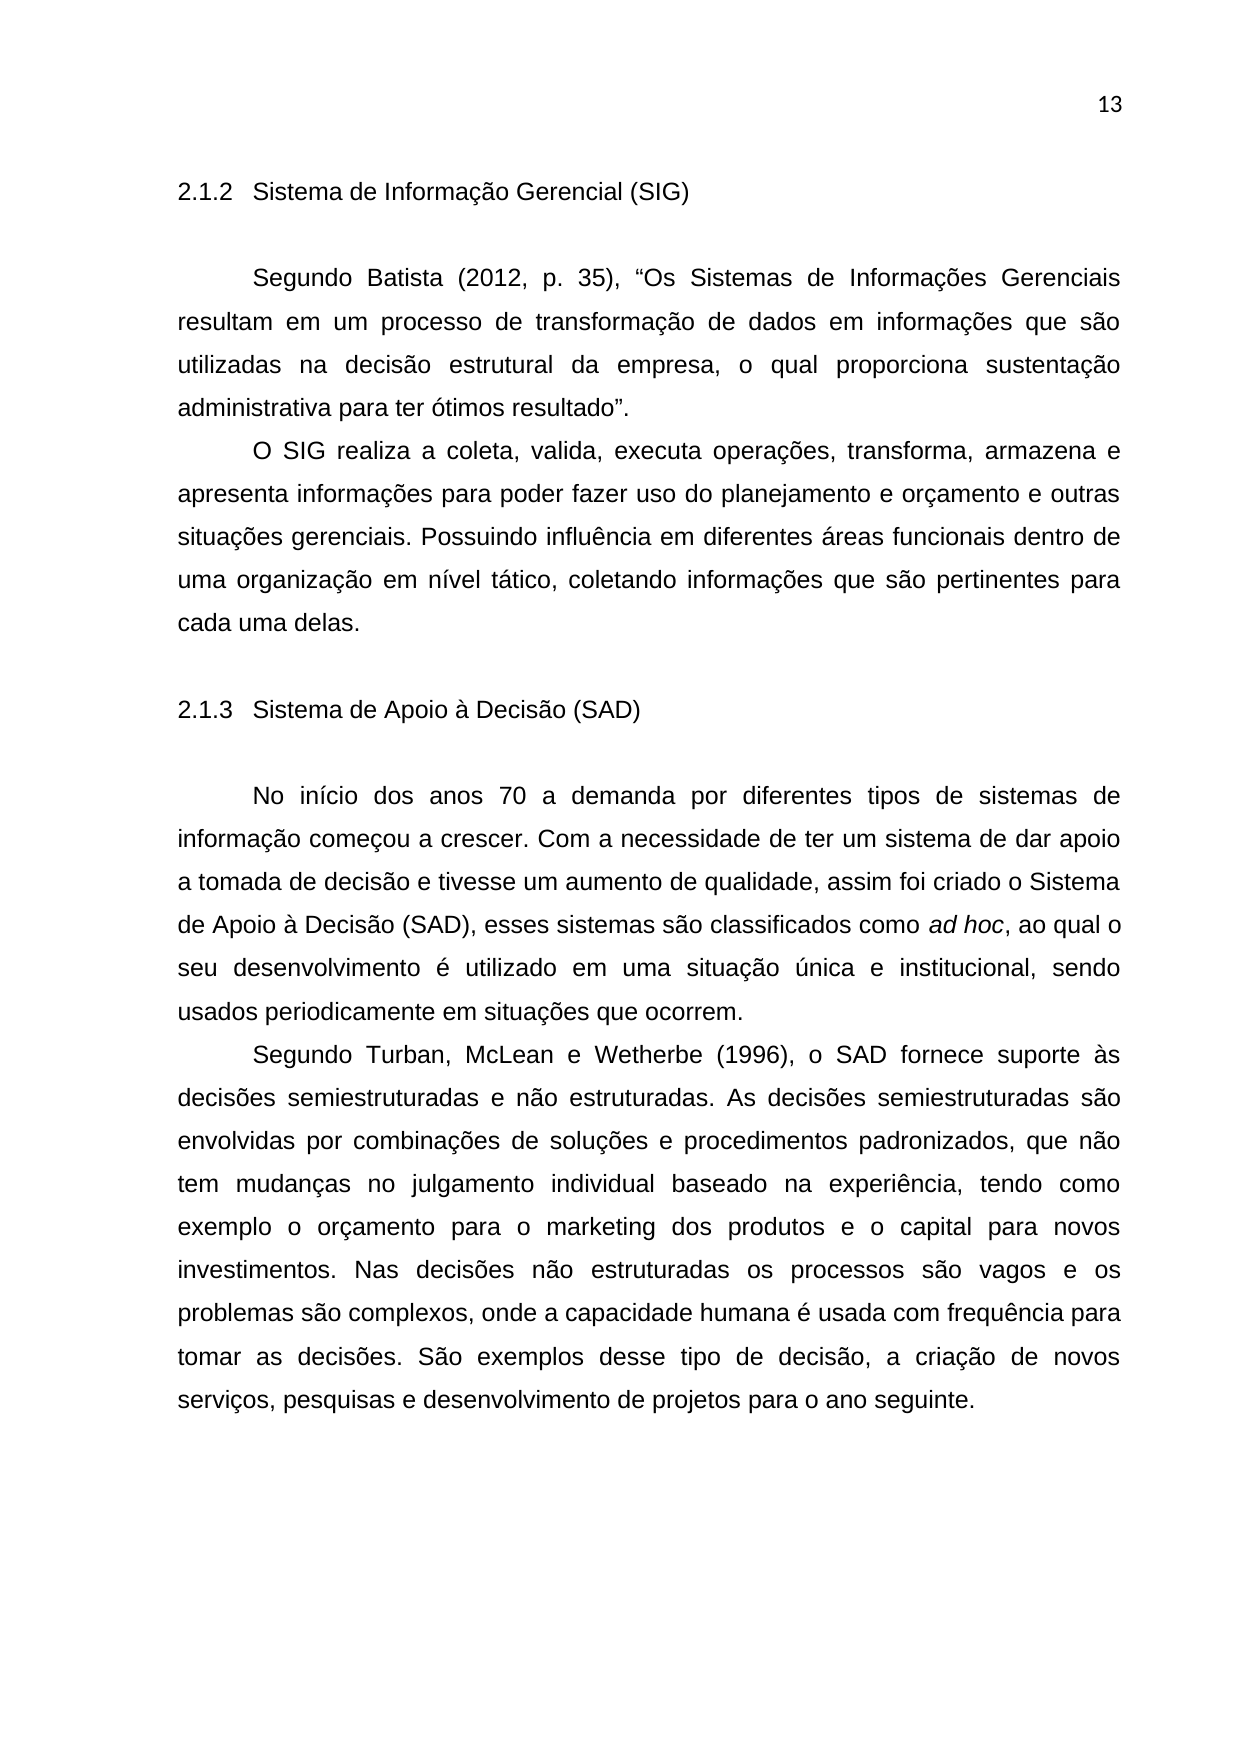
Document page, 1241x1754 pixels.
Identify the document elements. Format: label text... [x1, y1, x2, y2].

subtitle Sistema de Apoio à Decisão (SAD) [177, 695, 1122, 723]
subtitle Sistema de Informação Gerencial (SIG) [177, 177, 1122, 206]
text Segundo Batista (2012, p. 35), “Os Sistemas de Informações Gerenciais resultam em um processo de transformação de dados em informações que são utilizadas na decisão estrutural da empresa, o qual proporciona sustentação administrativa para ter ótimos resultado”. [177, 263, 1122, 422]
text No início dos anos 70 a demanda por diferentes tipos de sistemas de informação começou a crescer. Com a necessidade de ter um sistema de dar apoio a tomada de decisão e tivesse um aumento de qualidade, assim foi criado o Sistema de Apoio à Decisão (SAD), esses sistemas são classificados como ad hoc, ao qual o seu desenvolvimento é utilizado em uma situação única e institucional, sendo usados periodicamente em situações que ocorrem. [177, 781, 1122, 1025]
text Segundo Turban, McLean e Wetherbe (1996), o SAD fornece suporte às decisões semiestruturadas e não estruturadas. As decisões semiestruturadas são envolvidas por combinações de soluções e procedimentos padronizados, que não tem mudanças no julgamento individual baseado na experiência, tendo como exemplo o orçamento para o marketing dos produtos e o capital para novos investimentos. Nas decisões não estruturadas os processos são vagos e os problemas são complexos, onde a capacidade humana é usada com frequência para tomar as decisões. São exemplos desse tipo de decisão, a criação de novos serviços, pesquisas e desenvolvimento de projetos para o ano seguinte. [177, 1040, 1122, 1413]
text O SIG realiza a coleta, valida, executa operações, transforma, armazena e apresenta informações para poder fazer uso do planejamento e orçamento e outras situações gerenciais. Possuindo influência em diferentes áreas funcionais dentro de uma organização em nível tático, coletando informações que são pertinentes para cada uma delas. [177, 436, 1122, 637]
